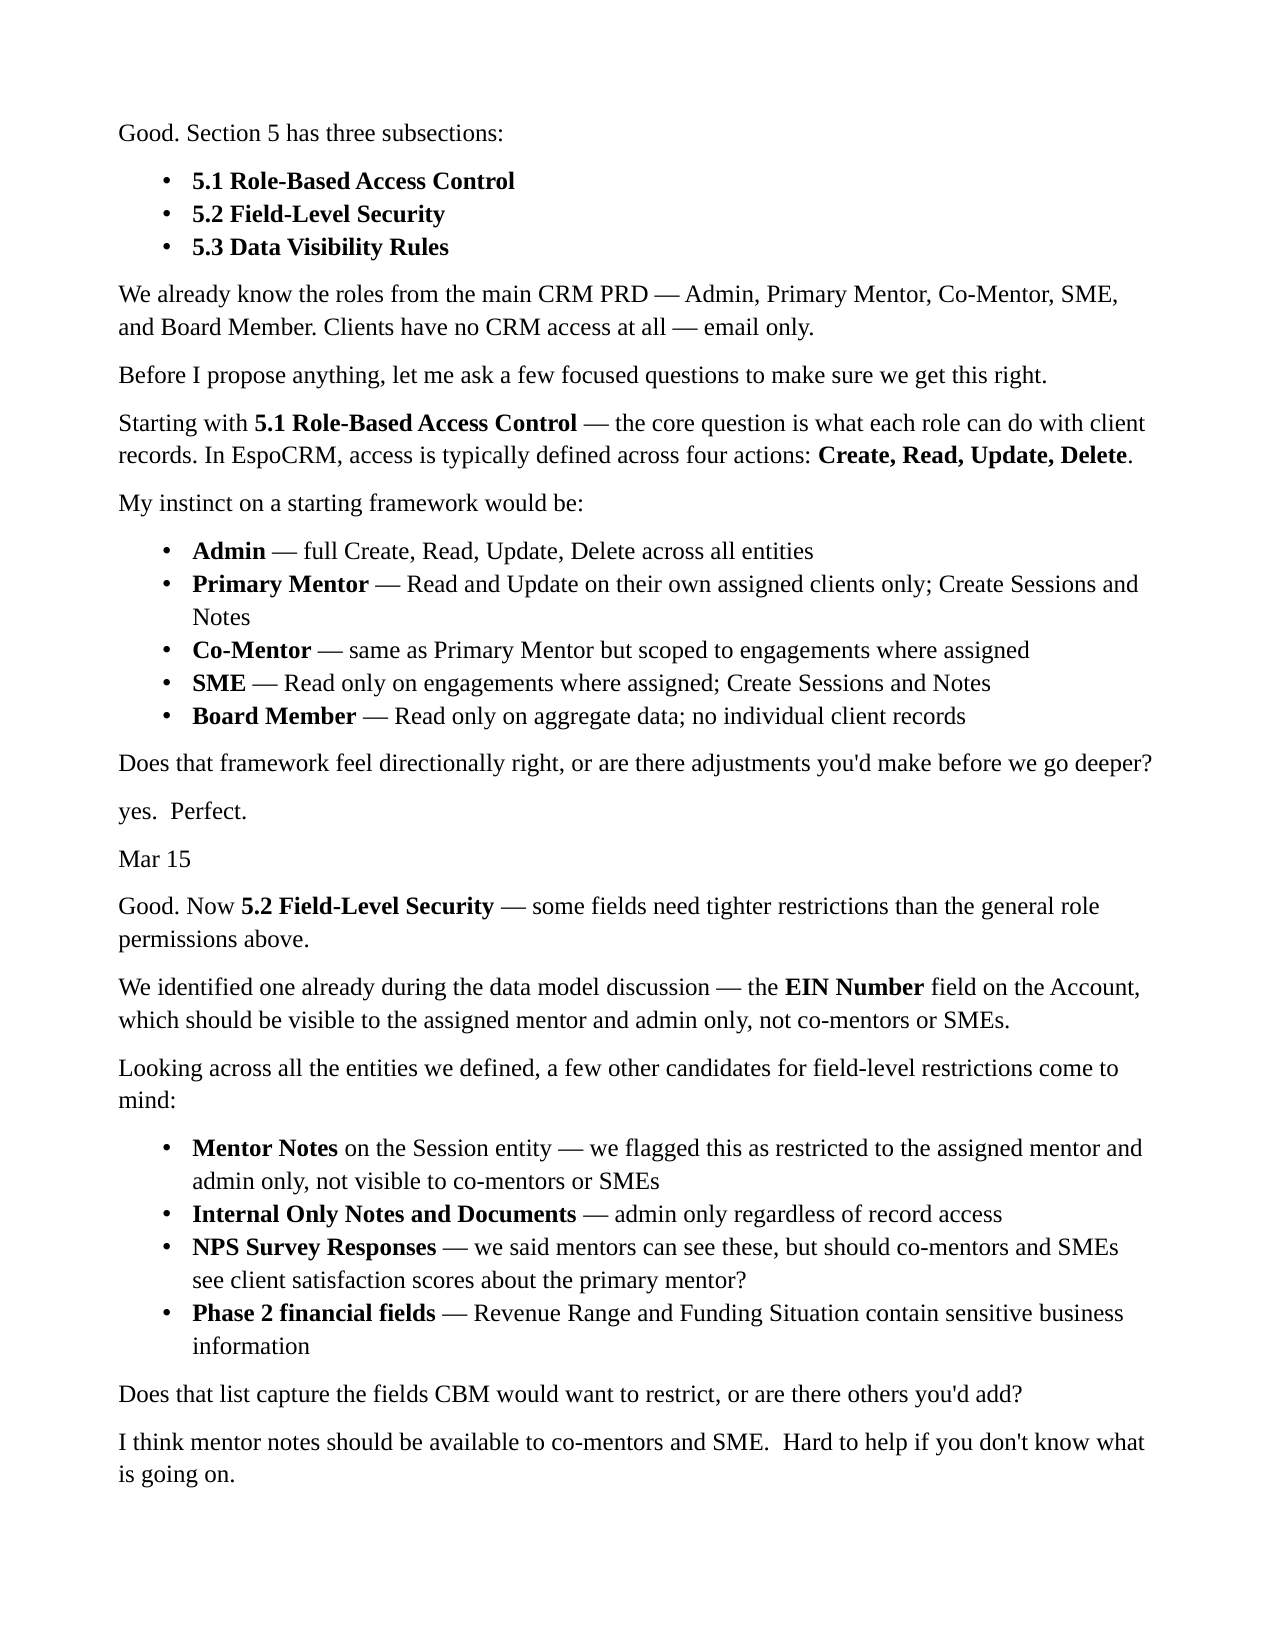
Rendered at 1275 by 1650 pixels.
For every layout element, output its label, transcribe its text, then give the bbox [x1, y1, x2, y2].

text I think mentor notes should be available to co-mentors and SME. Hard to help if you don't know what is going on. [118, 1427, 1157, 1488]
text Does that list capture the fields CBM would want to restrict, or are there others you'd add? [118, 1379, 1157, 1408]
list 5.3 Data Visibility Rules [162, 232, 1157, 261]
text Mar 15 [118, 844, 1157, 872]
list Phase 2 financial fields — Revenue Range and Funding Situation contain sensitive business information [162, 1298, 1157, 1360]
list Mentor Notes on the Session entity — we flagged this as restricted to the assigned mentor and admin only, not visible to co-mentors or SMEs [162, 1133, 1157, 1195]
text We identified one already during the data model discussion — the EIN Number field on the Account, which should be visible to the assigned mentor and admin only, not co-mentors or SMEs. [118, 972, 1157, 1034]
text Good. Section 5 has three subsections: [118, 118, 1157, 147]
list 5.1 Role-Based Access Control [162, 166, 1157, 194]
list Co-Mentor — same as Primary Mentor but scoped to engagements where assigned [162, 635, 1157, 664]
text Does that framework feel directionally right, or are there adjustments you'd make before we go deeper? [118, 748, 1157, 777]
list 5.2 Field-Level Security [162, 199, 1157, 227]
list Primary Mentor — Read and Update on their own assigned clients only; Create Sessions and Notes [162, 569, 1157, 631]
list Admin — full Create, Read, Update, Delete across all entities [162, 536, 1157, 564]
text Good. Now 5.2 Field-Level Security — some fields need tighter restrictions than the general role permissions above. [118, 891, 1157, 953]
text Starting with 5.1 Role-Based Access Control — the core question is what each role can do with client records. In EspoCRM, access is typically defined across four actions: Create, Read, Update, Delete. [118, 408, 1157, 469]
text My instinct on a starting framework would be: [118, 488, 1157, 517]
list Board Member — Read only on aggregate data; no individual client records [162, 701, 1157, 730]
list NPS Survey Responses — we said mentors can see these, but should co-mentors and SMEs see client satisfaction scores about the primary mentor? [162, 1232, 1157, 1294]
text Looking across all the entities we defined, a few other candidates for field-level restrictions come to mind: [118, 1053, 1157, 1114]
text Before I propose anything, let me ask a few focused questions to make sure we get this right. [118, 360, 1157, 389]
list Internal Only Notes and Documents — admin only regardless of record access [162, 1199, 1157, 1228]
text We already know the roles from the main CRM PRD — Admin, Primary Mentor, Co-Mentor, SME, and Board Member. Clients have no CRM access at all — email only. [118, 279, 1157, 341]
text yes. Perfect. [118, 796, 1157, 825]
list SME — Read only on engagements where assigned; Create Sessions and Notes [162, 668, 1157, 697]
